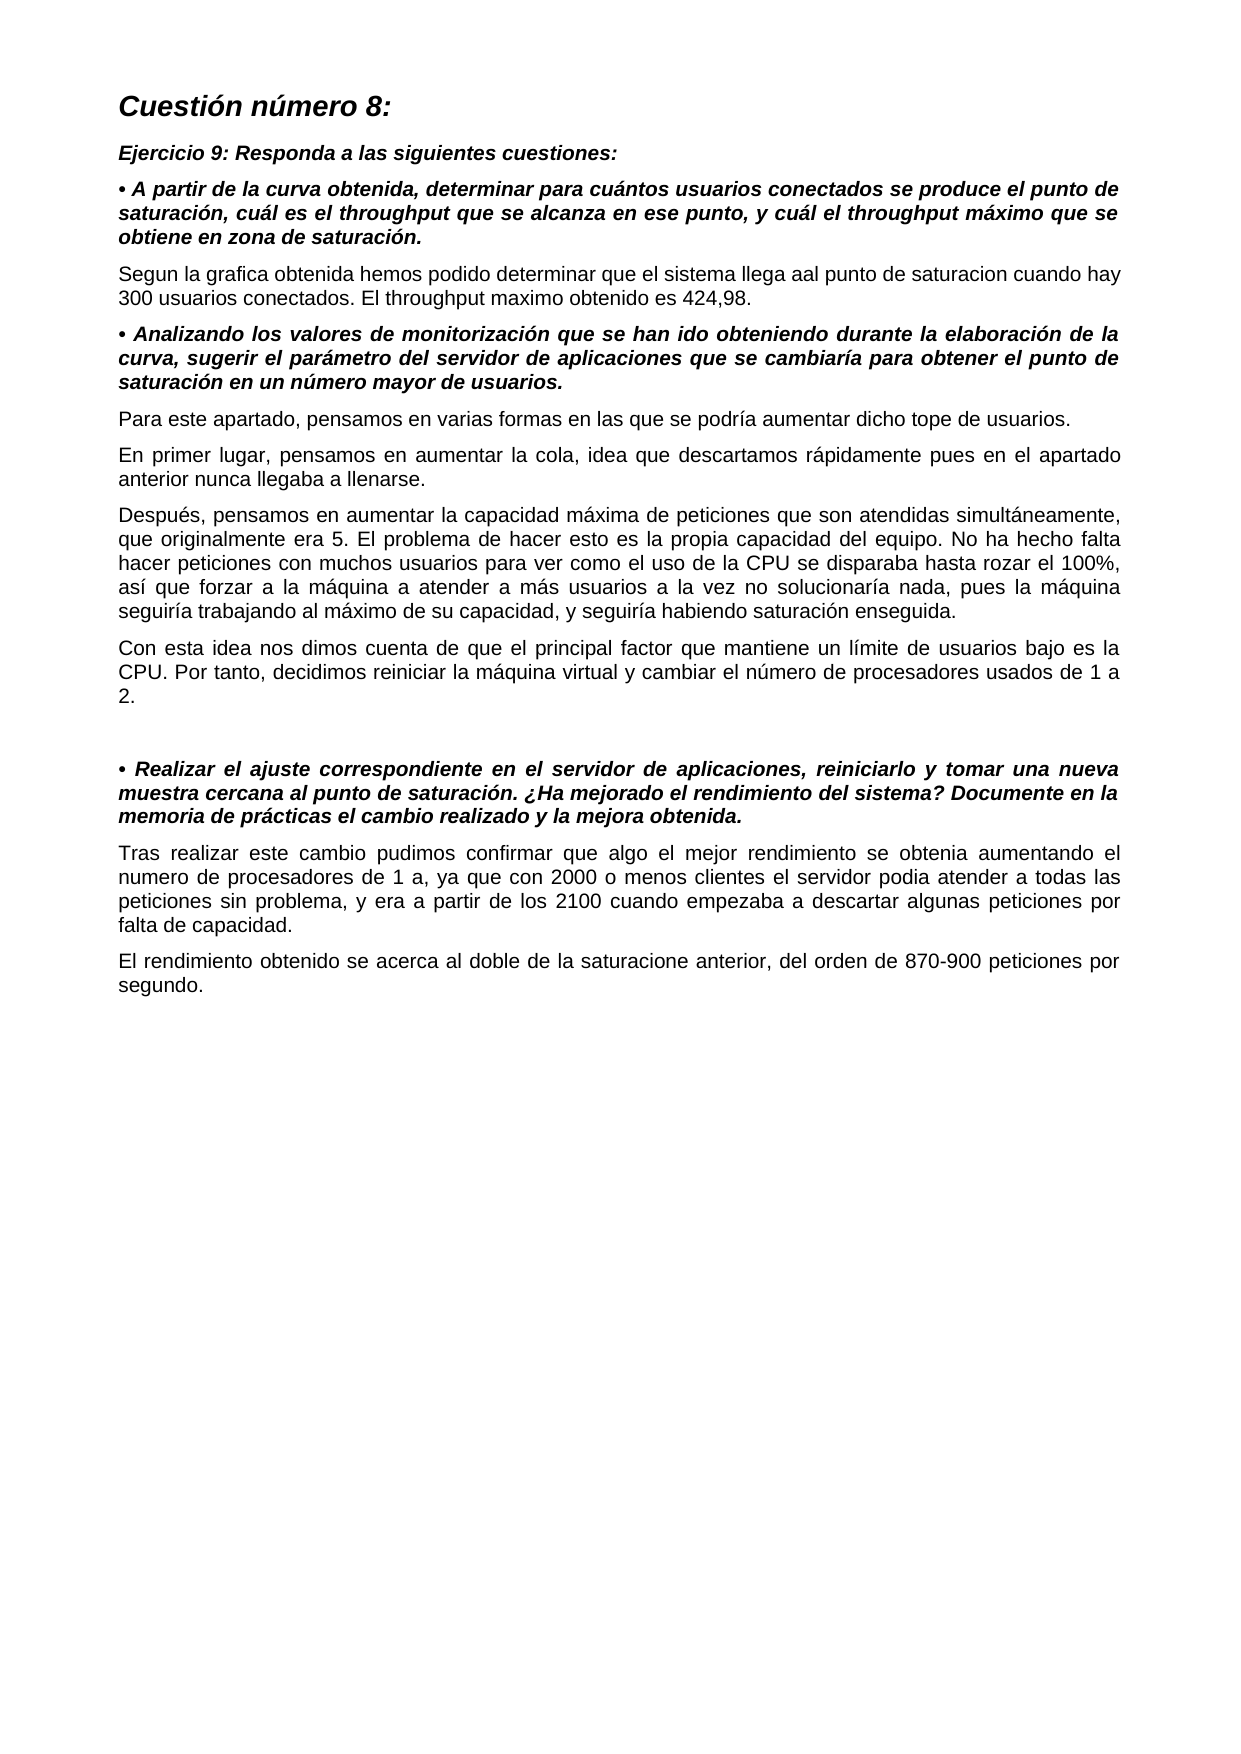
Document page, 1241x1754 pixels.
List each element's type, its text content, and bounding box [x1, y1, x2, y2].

subtitle El rendimiento obtenido se acerca al doble de la saturacione anterior, del orden de 870-900 peticiones por segundo. [118, 949, 1122, 997]
subtitle • Analizando los valores de monitorización que se han ido obteniendo durante la elaboración de la curva, sugerir el parámetro del servidor de aplicaciones que se cambiaría para obtener el punto de saturación en un número mayor de usuarios. [118, 322, 1122, 394]
subtitle Para este apartado, pensamos en varias formas en las que se podría aumentar dicho tope de usuarios. [118, 406, 1122, 430]
subtitle Con esta idea nos dimos cuenta de que el principal factor que mantiene un límite de usuarios bajo es la CPU. Por tanto, decidimos reiniciar la máquina virtual y cambiar el número de procesadores usados de 1 a 2. [118, 636, 1122, 707]
subtitle Tras realizar este cambio pudimos confirmar que algo el mejor rendimiento se obtenia aumentando el numero de procesadores de 1 a, ya que con 2000 o menos clientes el servidor podia atender a todas las peticiones sin problema, y era a partir de los 2100 cuando empezaba a descartar algunas peticiones por falta de capacidad. [118, 841, 1122, 937]
subtitle • A partir de la curva obtenida, determinar para cuántos usuarios conectados se produce el punto de saturación, cuál es el throughput que se alcanza en ese punto, y cuál el throughput máximo que se obtiene en zona de saturación. [118, 177, 1122, 249]
subtitle Ejercicio 9: Responda a las siguientes cuestiones: [118, 141, 1122, 165]
subtitle Después, pensamos en aumentar la capacidad máxima de peticiones que son atendidas simultáneamente, que originalmente era 5. El problema de hacer esto es la propia capacidad del equipo. No ha hecho falta hacer peticiones con muchos usuarios para ver como el uso de la CPU se disparaba hasta rozar el 100%, así que forzar a la máquina a atender a más usuarios a la vez no solucionaría nada, pues la máquina seguiría trabajando al máximo de su capacidad, y seguiría habiendo saturación enseguida. [118, 503, 1122, 623]
subtitle • Realizar el ajuste correspondiente en el servidor de aplicaciones, reiniciarlo y tomar una nueva muestra cercana al punto de saturación. ¿Ha mejorado el rendimiento del sistema? Documente en la memoria de prácticas el cambio realizado y la mejora obtenida. [118, 756, 1122, 828]
subtitle Cuestión número 8: [118, 88, 1122, 122]
subtitle Segun la grafica obtenida hemos podido determinar que el sistema llega aal punto de saturacion cuando hay 300 usuarios conectados. El throughput maximo obtenido es 424,98. [118, 262, 1122, 309]
subtitle En primer lugar, pensamos en aumentar la cola, idea que descartamos rápidamente pues en el apartado anterior nunca llegaba a llenarse. [118, 443, 1122, 491]
